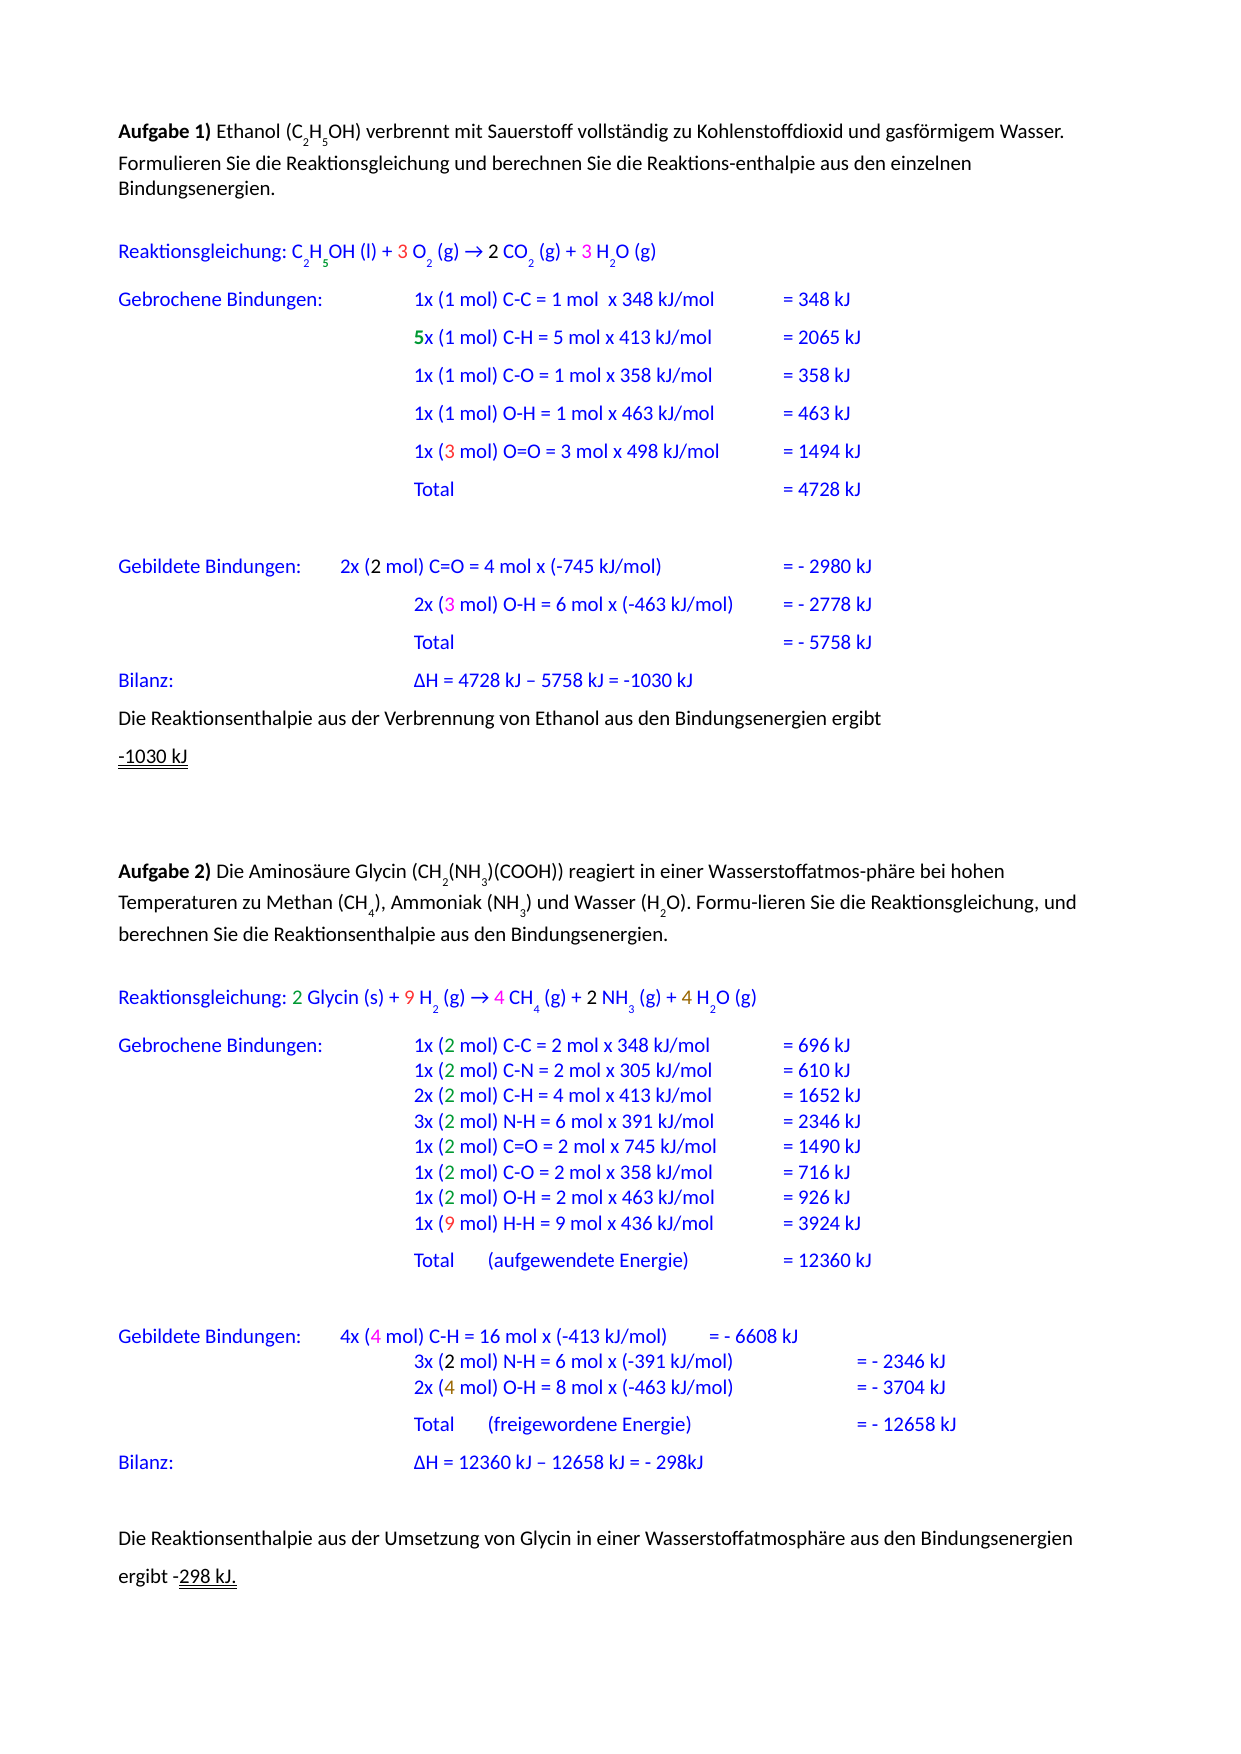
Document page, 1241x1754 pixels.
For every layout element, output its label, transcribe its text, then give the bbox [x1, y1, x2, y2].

text Bilanz: ∆H = 12360 kJ – 12658 kJ = - 298kJ [118, 1449, 1122, 1475]
text Reaktionsgleichung: C2H5OH (l) + 3 O2 (g) → 2 CO2 (g) + 3 H2O (g) [118, 239, 1122, 270]
text 1x (1 mol) O-H = 1 mol x 463 kJ/mol = 463 kJ [118, 400, 1122, 426]
text 1x (9 mol) H-H = 9 mol x 436 kJ/mol = 3924 kJ [118, 1210, 1122, 1235]
text Total (freigewordene Energie) = - 12658 kJ [118, 1411, 1122, 1437]
text 3x (2 mol) N-H = 6 mol x 391 kJ/mol = 2346 kJ [118, 1108, 1122, 1133]
text Aufgabe 2) Die Aminosäure Glycin (CH2(NH3)(COOH)) reagiert in einer Wasserstoffatmos-phäre bei hohen Temperaturen zu Methan (CH4), Ammoniak (NH3) und Wasser (H2O). Formu-lieren Sie die Reaktionsgleichung, und berechnen Sie die Reaktionsenthalpie aus den Bindungsenergien. [118, 858, 1122, 946]
text Gebrochene Bindungen: 1x (2 mol) C-C = 2 mol x 348 kJ/mol = 696 kJ [118, 1032, 1122, 1057]
text 3x (2 mol) N-H = 6 mol x (-391 kJ/mol) = - 2346 kJ [118, 1348, 1122, 1374]
text Gebildete Bindungen: 2x (2 mol) C=O = 4 mol x (-745 kJ/mol) = - 2980 kJ [118, 553, 1122, 578]
text 2x (3 mol) O-H = 6 mol x (-463 kJ/mol) = - 2778 kJ [118, 591, 1122, 616]
text Reaktionsgleichung: 2 Glycin (s) + 9 H2 (g) → 4 CH4 (g) + 2 NH3 (g) + 4 H2O (g) [118, 984, 1122, 1016]
text Aufgabe 1) Ethanol (C2H5OH) verbrennt mit Sauerstoff vollständig zu Kohlenstoffdioxid und gasförmigem Wasser. Formulieren Sie die Reaktionsgleichung und berechnen Sie die Reaktions-enthalpie aus den einzelnen Bindungsenergien. [118, 118, 1122, 201]
text Bilanz: ∆H = 4728 kJ – 5758 kJ = -1030 kJ [118, 667, 1122, 693]
text 5x (1 mol) C-H = 5 mol x 413 kJ/mol = 2065 kJ [118, 324, 1122, 349]
text 1x (2 mol) C=O = 2 mol x 745 kJ/mol = 1490 kJ [118, 1133, 1122, 1159]
text 1x (2 mol) C-O = 2 mol x 358 kJ/mol = 716 kJ [118, 1159, 1122, 1184]
text Die Reaktionsenthalpie aus der Umsetzung von Glycin in einer Wasserstoffatmosphäre aus den Bindungsenergien ergibt -298 kJ. [118, 1526, 1122, 1589]
text -1030 kJ [118, 743, 1122, 769]
text 2x (2 mol) C-H = 4 mol x 413 kJ/mol = 1652 kJ [118, 1083, 1122, 1108]
text 1x (2 mol) C-N = 2 mol x 305 kJ/mol = 610 kJ [118, 1057, 1122, 1083]
text Total (aufgewendete Energie) = 12360 kJ [118, 1247, 1122, 1272]
text Gebildete Bindungen: 4x (4 mol) C-H = 16 mol x (-413 kJ/mol) = - 6608 kJ [118, 1323, 1122, 1348]
text 1x (1 mol) C-O = 1 mol x 358 kJ/mol = 358 kJ [118, 362, 1122, 388]
text Total = - 5758 kJ [118, 629, 1122, 654]
text Total = 4728 kJ [118, 477, 1122, 502]
text 2x (4 mol) O-H = 8 mol x (-463 kJ/mol) = - 3704 kJ [118, 1374, 1122, 1399]
text Gebrochene Bindungen: 1x (1 mol) C-C = 1 mol x 348 kJ/mol = 348 kJ [118, 286, 1122, 311]
text Die Reaktionsenthalpie aus der Verbrennung von Ethanol aus den Bindungsenergien ergibt [118, 705, 1122, 731]
text 1x (3 mol) O=O = 3 mol x 498 kJ/mol = 1494 kJ [118, 438, 1122, 464]
text 1x (2 mol) O-H = 2 mol x 463 kJ/mol = 926 kJ [118, 1184, 1122, 1210]
